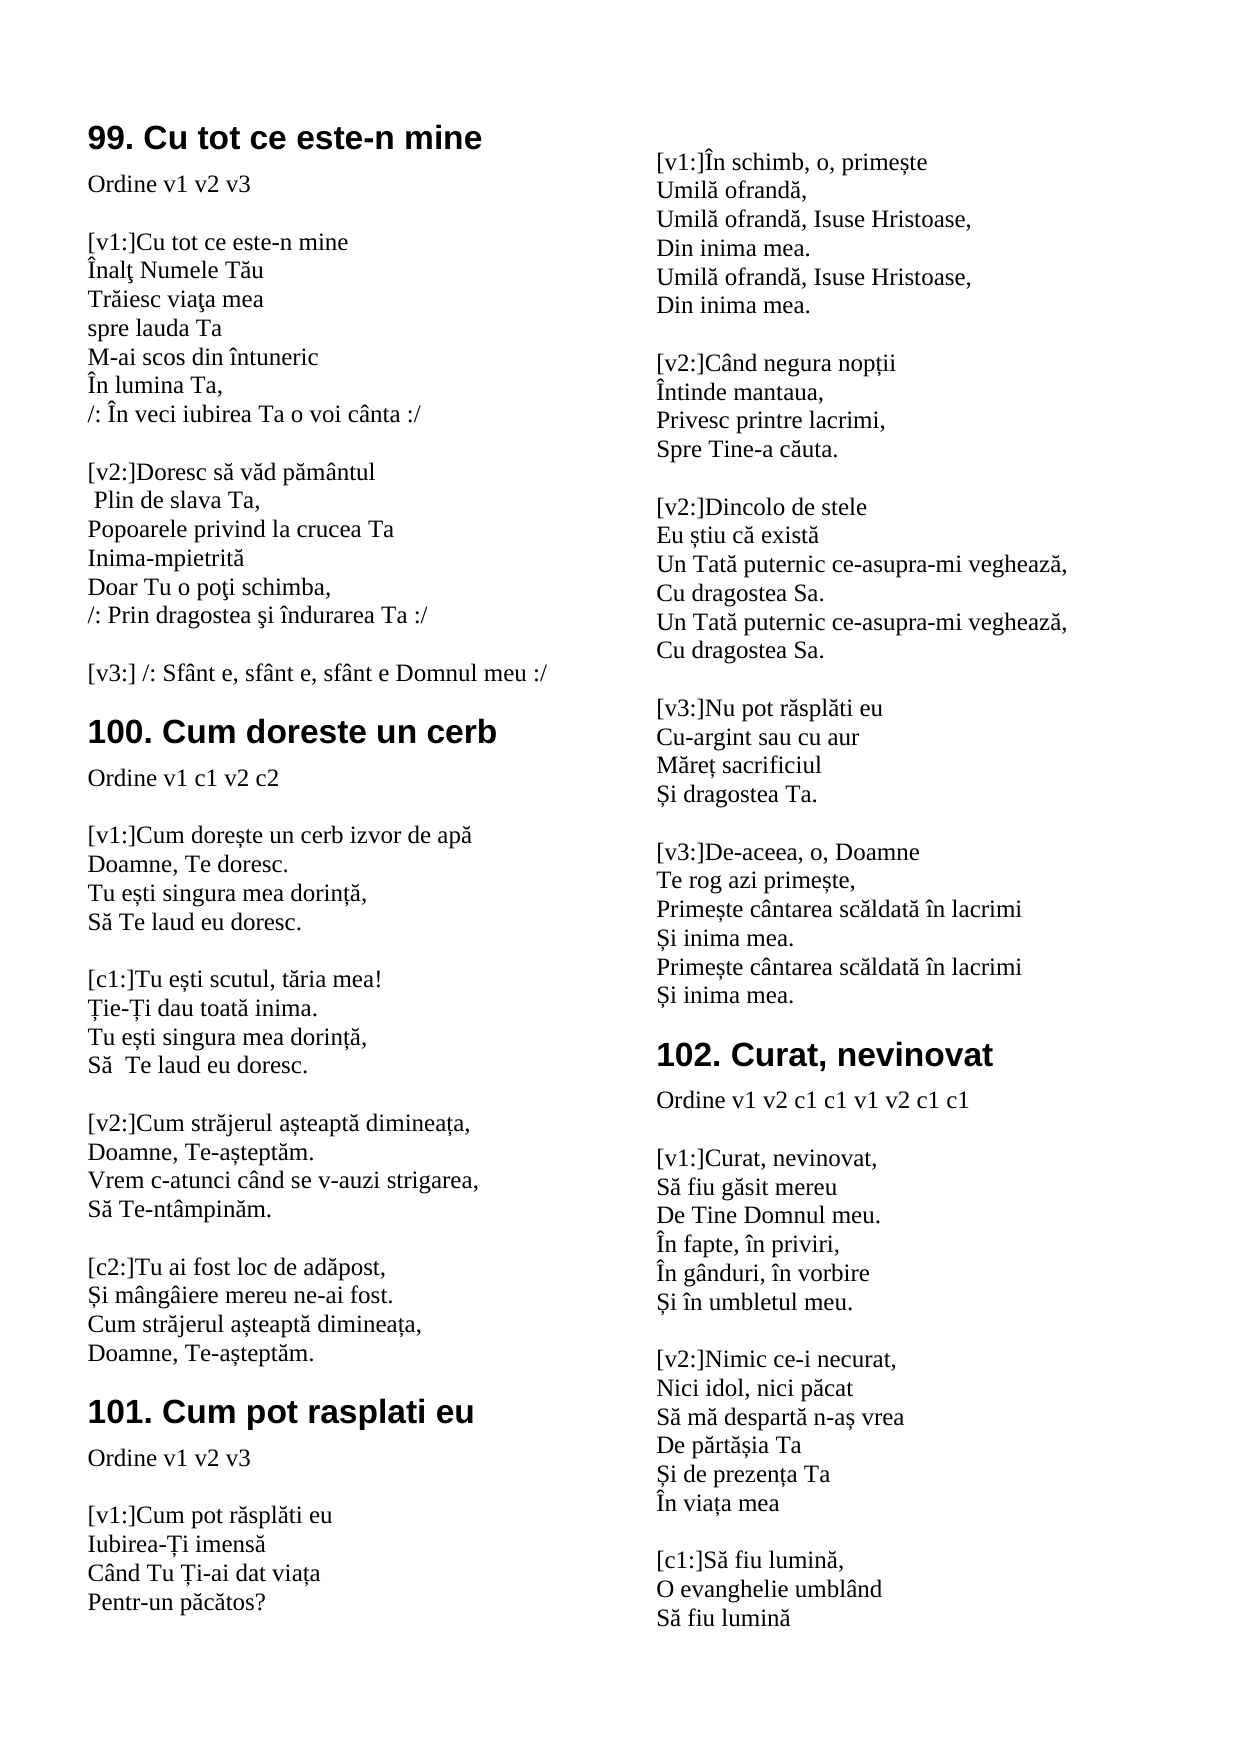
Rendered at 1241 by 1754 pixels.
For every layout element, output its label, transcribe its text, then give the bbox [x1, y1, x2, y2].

subtitle 102. Curat, nevinovat [656, 1034, 1166, 1073]
subtitle 101. Cum pot rasplati eu [87, 1392, 597, 1430]
text Ordine v1 v2 c1 c1 v1 v2 c1 c1 [v1:]Curat, nevinovat, Să fiu găsit mereu De Tine Domnul meu. În fapte, în priviri, În gânduri, în vorbire Și în umbletul meu. [v2:]Nimic ce-i necurat, Nici idol, nici păcat Să mă despartă n-aș vrea De părtășia Ta Și de prezența Ta În viața mea [c1:]Să fiu lumină, O evanghelie umblând Să fiu lumină [656, 1086, 1166, 1632]
text Ordine v1 v2 v3 [v1:]Cum pot răsplăti eu Iubirea-Ți imensă Când Tu Ți-ai dat viața Pentr-un păcătos? [87, 1443, 597, 1615]
subtitle 99. Cu tot ce este-n mine [87, 118, 597, 157]
subtitle 100. Cum doreste un cerb [87, 712, 597, 750]
text Ordine v1 v2 v3 [v1:]Cu tot ce este-n mine Înalţ Numele Tău Trăiesc viaţa mea spre lauda Ta M-ai scos din întuneric În lumina Ta, /: În veci iubirea Ta o voi cânta :/ [v2:]Doresc să văd pământul Plin de slava Ta, Popoarele privind la crucea Ta Inima-mpietrită Doar Tu o poţi schimba, /: Prin dragostea şi îndurarea Ta :/ [v3:] /: Sfânt e, sfânt e, sfânt e Domnul meu :/ [87, 169, 597, 687]
text Ordine v1 c1 v2 c2 [v1:]Cum dorește un cerb izvor de apă Doamne, Te doresc. Tu ești singura mea dorință, Să Te laud eu doresc. [c1:]Tu ești scutul, tăria mea! Ție-Ți dau toată inima. Tu ești singura mea dorință, Să Te laud eu doresc. [v2:]Cum străjerul așteaptă dimineața, Doamne, Te-așteptăm. Vrem c-atunci când se v-auzi strigarea, Să Te-ntâmpinăm. [c2:]Tu ai fost loc de adăpost, Și mângâiere mereu ne-ai fost. Cum străjerul așteaptă dimineața, Doamne, Te-așteptăm. [87, 763, 597, 1367]
text [v1:]În schimb, o, primește Umilă ofrandă, Umilă ofrandă, Isuse Hristoase, Din inima mea. Umilă ofrandă, Isuse Hristoase, Din inima mea. [v2:]Când negura nopții Întinde mantaua, Privesc printre lacrimi, Spre Tine-a căuta. [v2:]Dincolo de stele Eu știu că există Un Tată puternic ce-asupra-mi veghează, Cu dragostea Sa. Un Tată puternic ce-asupra-mi veghează, Cu dragostea Sa. [v3:]Nu pot răsplăti eu Cu-argint sau cu aur Măreț sacrificiul Și dragostea Ta. [v3:]De-aceea, o, Doamne Te rog azi primește, Primește cântarea scăldată în lacrimi Și inima mea. Primește cântarea scăldată în lacrimi Și inima mea. [656, 118, 1166, 1009]
